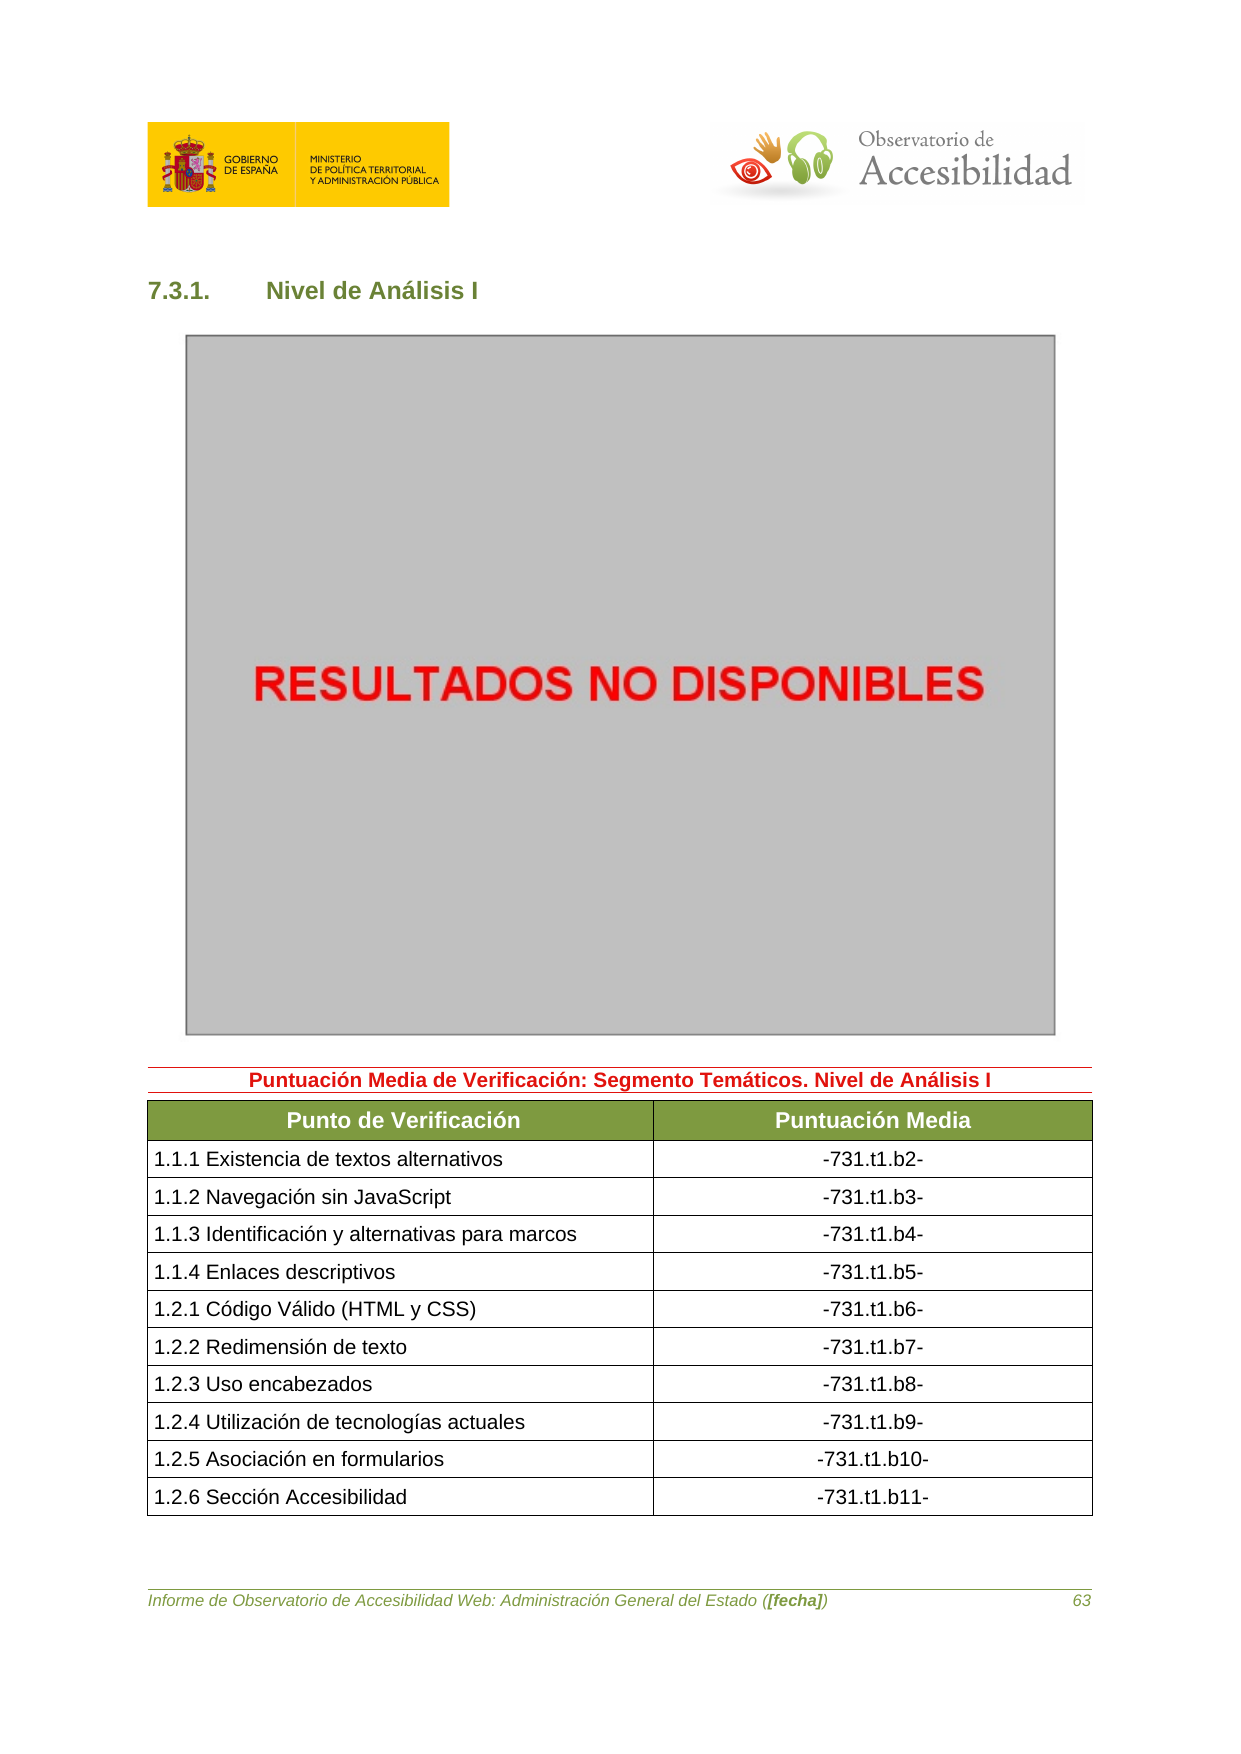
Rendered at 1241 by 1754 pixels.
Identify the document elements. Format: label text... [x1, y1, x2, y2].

table_cell 1.2.6 Sección Accesibilidad [148, 1478, 653, 1515]
text Puntuación Media de Verificación: Segmento Temáticos. Nivel de Análisis I [148, 1068, 1092, 1092]
table_cell 1.1.3 Identificación y alternativas para marcos [148, 1216, 653, 1252]
table_cell -731.t1.b3- [654, 1178, 1092, 1215]
table_cell 1.2.5 Asociación en formularios [148, 1441, 653, 1477]
table_cell 1.2.3 Uso encabezados [148, 1366, 653, 1402]
table_cell -731.t1.b2- [654, 1141, 1092, 1177]
table_cell 1.2.2 Redimensión de texto [148, 1328, 653, 1365]
list Nivel de Análisis I [148, 276, 1092, 304]
table_cell 1.1.2 Navegación sin JavaScript [148, 1178, 653, 1215]
table_cell -731.t1.b7- [654, 1328, 1092, 1365]
table_cell -731.t1.b6- [654, 1291, 1092, 1327]
table_header Puntuación Media [654, 1101, 1092, 1140]
table_header Punto de Verificación [148, 1101, 653, 1140]
table_cell -731.t1.b11- [654, 1478, 1092, 1515]
table_cell -731.t1.b4- [654, 1216, 1092, 1252]
table_cell -731.t1.b8- [654, 1366, 1092, 1402]
table_cell 1.1.4 Enlaces descriptivos [148, 1253, 653, 1290]
table_cell -731.t1.b9- [654, 1403, 1092, 1440]
table_cell 1.2.4 Utilización de tecnologías actuales [148, 1403, 653, 1440]
table_cell -731.t1.b10- [654, 1441, 1092, 1477]
table_cell 1.1.1 Existencia de textos alternativos [148, 1141, 653, 1177]
table_cell 1.2.1 Código Válido (HTML y CSS) [148, 1291, 653, 1327]
table_cell -731.t1.b5- [654, 1253, 1092, 1290]
